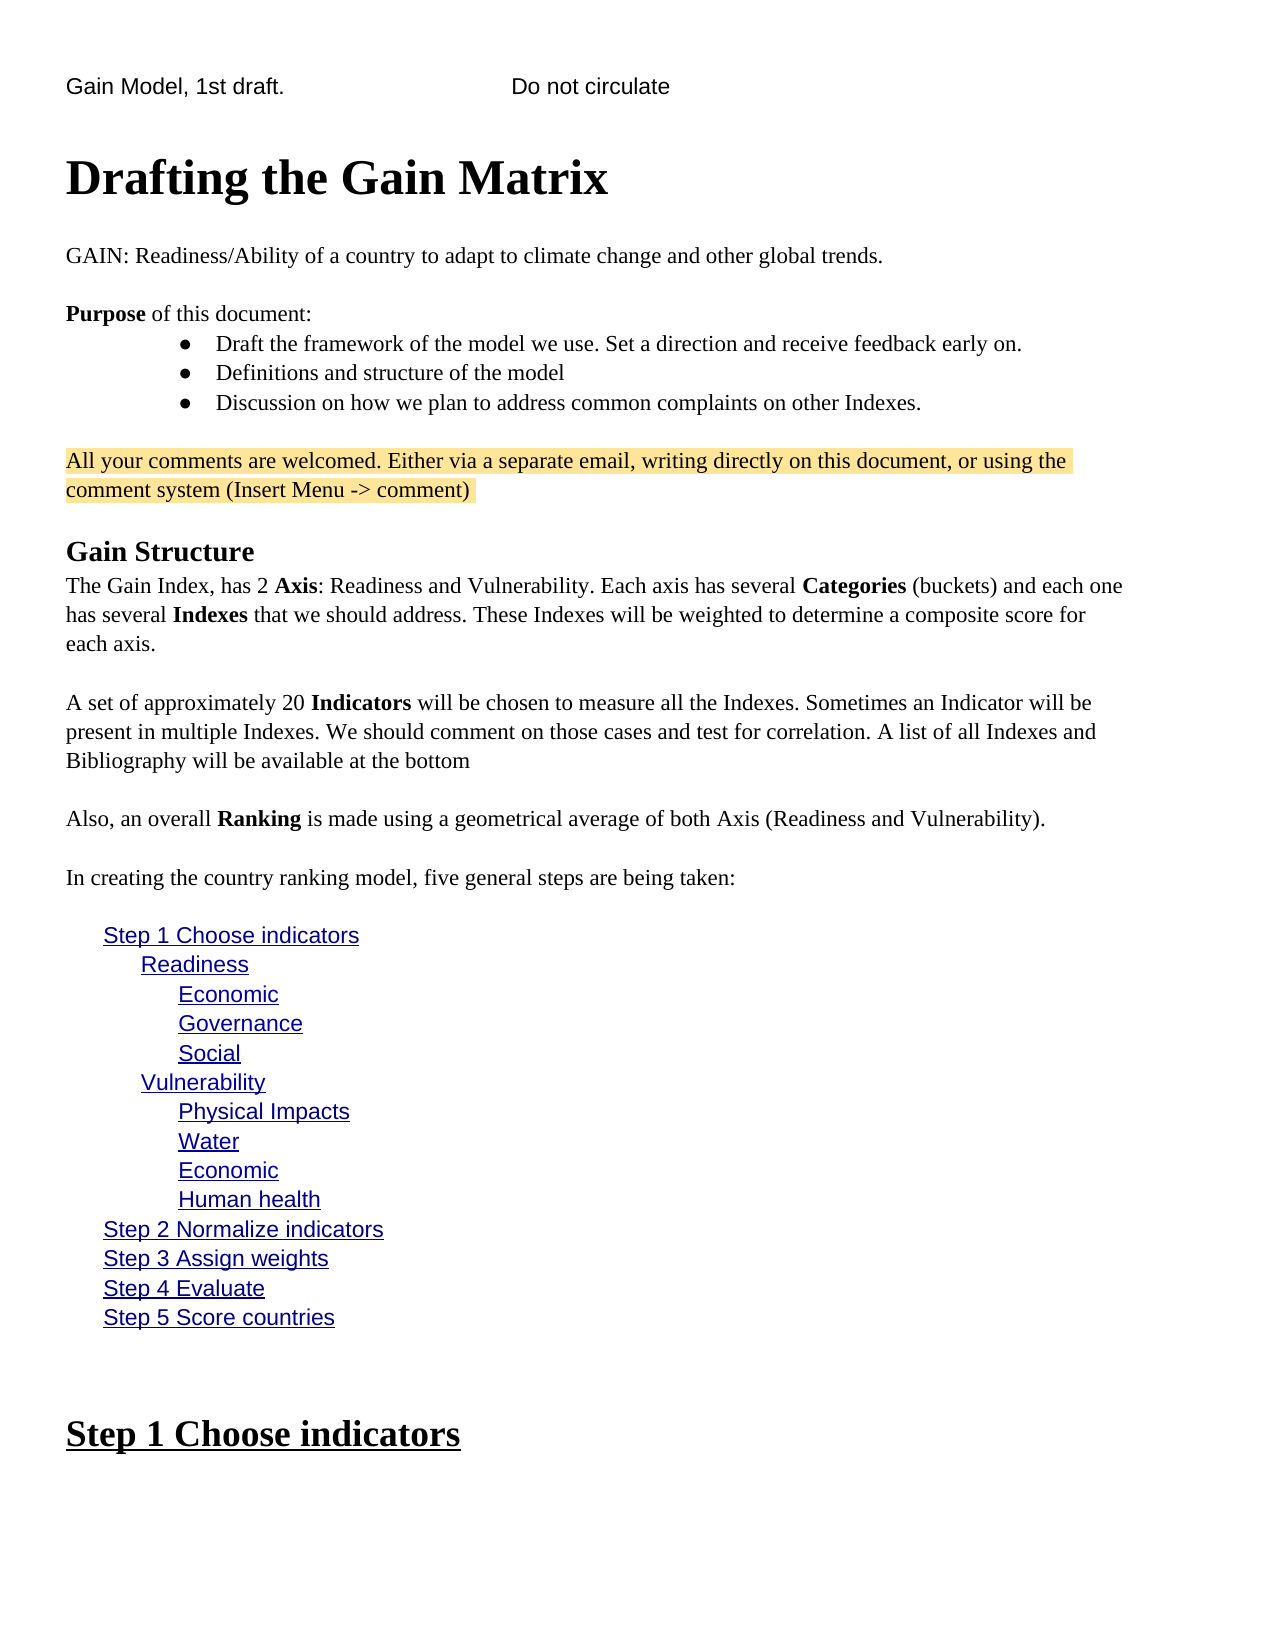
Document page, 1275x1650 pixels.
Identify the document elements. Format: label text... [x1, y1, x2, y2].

text Step 5 Score countries [103, 1305, 1125, 1330]
text All your comments are welcomed. Either via a separate email, writing directly on this document, or using the comment system (Insert Menu -> comment) [66, 448, 1125, 503]
list Discussion on how we plan to address common complaints on other Indexes. [178, 389, 1125, 415]
text Step 2 Normalize indicators [103, 1217, 1125, 1242]
text Economic [178, 1158, 1125, 1183]
text Drafting the Gain Matrix [66, 150, 1125, 205]
text Physical Impacts [178, 1099, 1125, 1125]
text Water [178, 1128, 1125, 1154]
text Vulnerability [141, 1070, 1125, 1095]
text Step 4 Evaluate [103, 1275, 1125, 1301]
text Readiness [141, 952, 1125, 978]
list Draft the framework of the model we use. Set a direction and receive feedback early on. [178, 330, 1125, 356]
text GAIN: Readiness/Ability of a country to adapt to climate change and other global trends. [66, 243, 1125, 268]
text Step 1 Choose indicators [103, 923, 1125, 948]
text Human health [178, 1187, 1125, 1213]
text Economic [178, 982, 1125, 1007]
text Step 3 Assign weights [103, 1246, 1125, 1272]
text The Gain Index, has 2 Axis: Readiness and Vulnerability. Each axis has several Categories (buckets) and each one has several Indexes that we should address. These Indexes will be weighted to determine a composite score for each axis. [66, 573, 1125, 657]
text Also, an overall Ranking is made using a geometrical average of both Axis (Readiness and Vulnerability). [66, 806, 1125, 832]
subtitle Step 1 Choose indicators [66, 1413, 1125, 1455]
text Social [178, 1040, 1125, 1066]
text In creating the country ranking model, five general steps are being taken: [66, 864, 1125, 890]
text Gain Structure [66, 536, 1125, 568]
text Purpose of this document: [66, 301, 1125, 327]
text A set of approximately 20 Indicators will be chosen to measure all the Indexes. Sometimes an Indicator will be present in multiple Indexes. We should comment on those cases and test for correlation. A list of all Indexes and Bibliography will be available at the bottom [66, 689, 1125, 773]
text Governance [178, 1011, 1125, 1037]
list Definitions and structure of the model [178, 360, 1125, 386]
